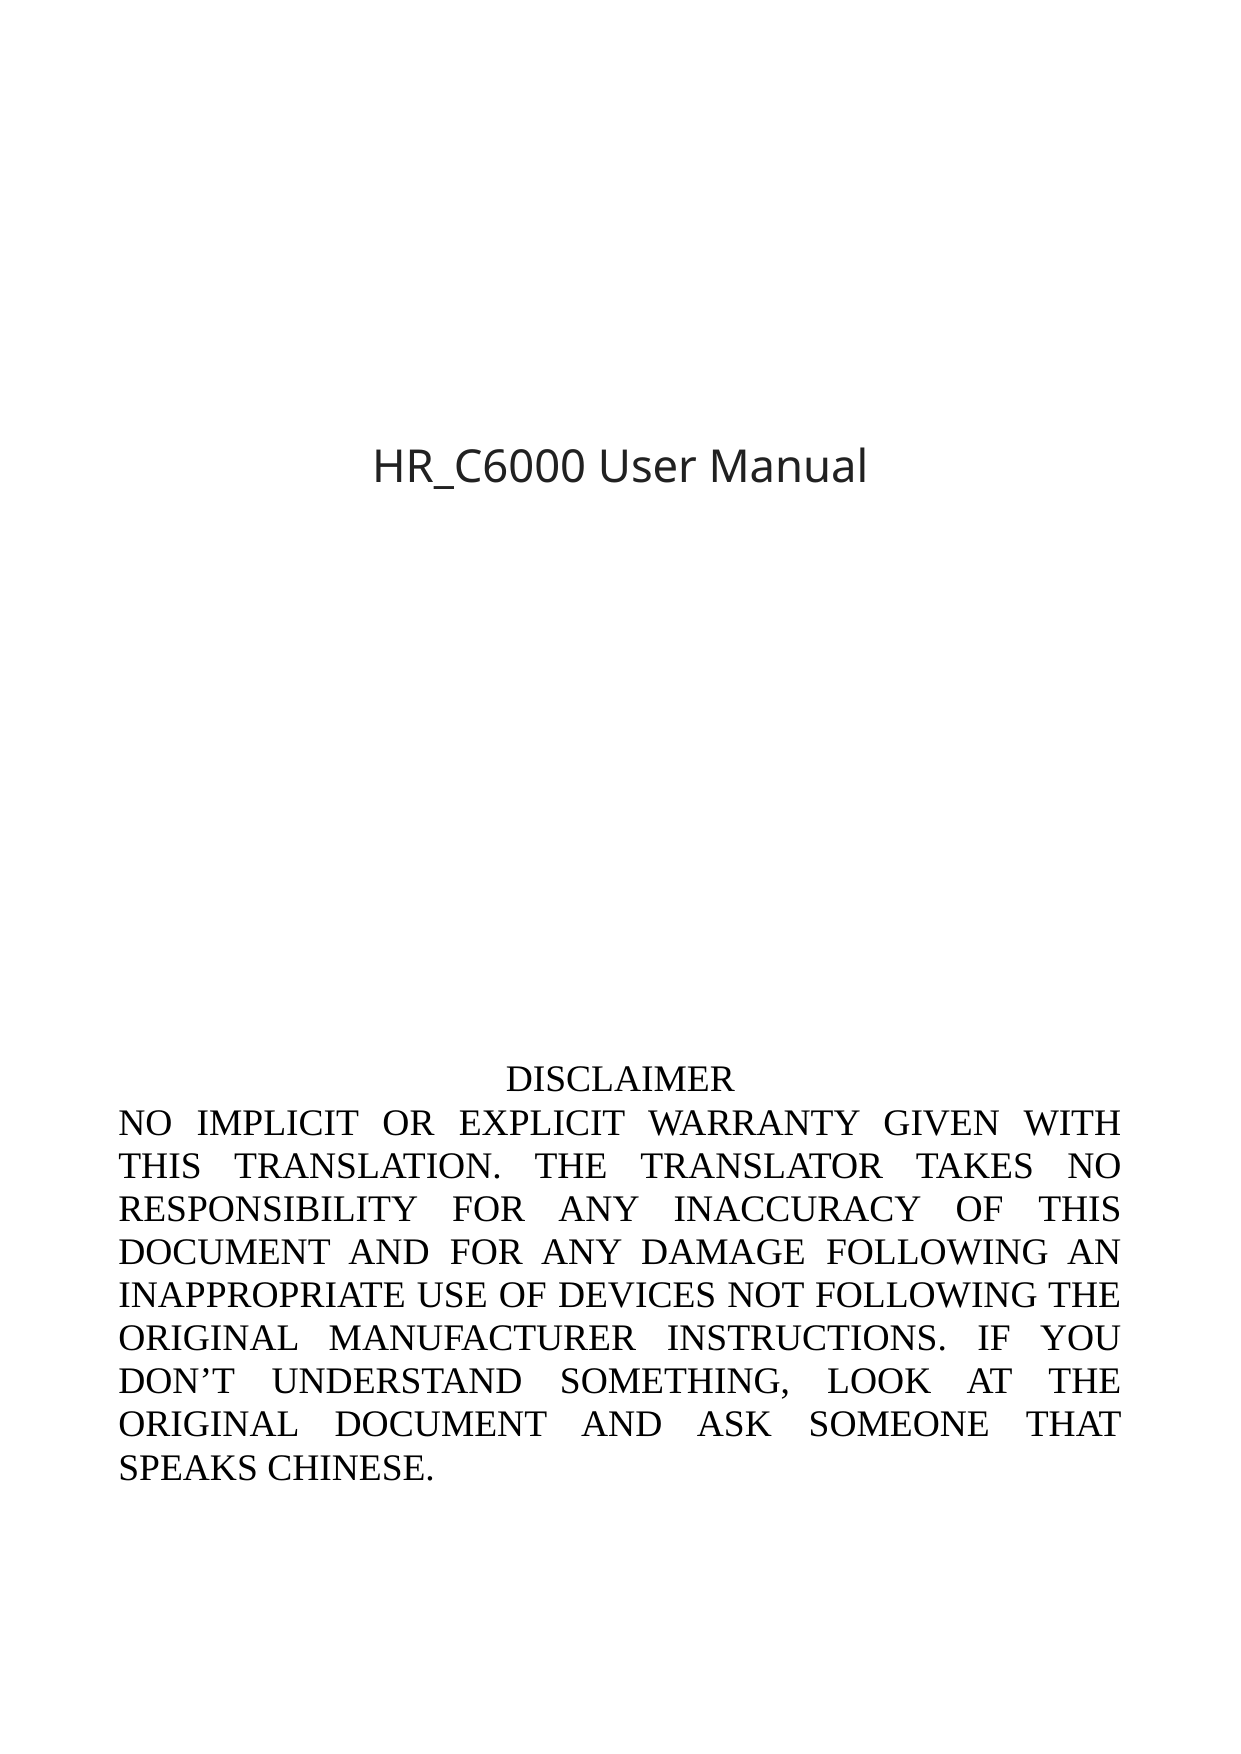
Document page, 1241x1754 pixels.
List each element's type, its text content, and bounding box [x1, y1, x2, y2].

text HR_C6000 User Manual [118, 434, 1122, 496]
text NO IMPLICIT OR EXPLICIT WARRANTY GIVEN WITH THIS TRANSLATION. THE TRANSLATOR TAKES NO RESPONSIBILITY FOR ANY INACCURACY OF THIS DOCUMENT AND FOR ANY DAMAGE FOLLOWING AN INAPPROPRIATE USE OF DEVICES NOT FOLLOWING THE ORIGINAL MANUFACTURER INSTRUCTIONS. IF YOU DON’T UNDERSTAND SOMETHING, LOOK AT THE ORIGINAL DOCUMENT AND ASK SOMEONE THAT SPEAKS CHINESE. [118, 1100, 1122, 1488]
text DISCLAIMER [118, 1057, 1122, 1100]
